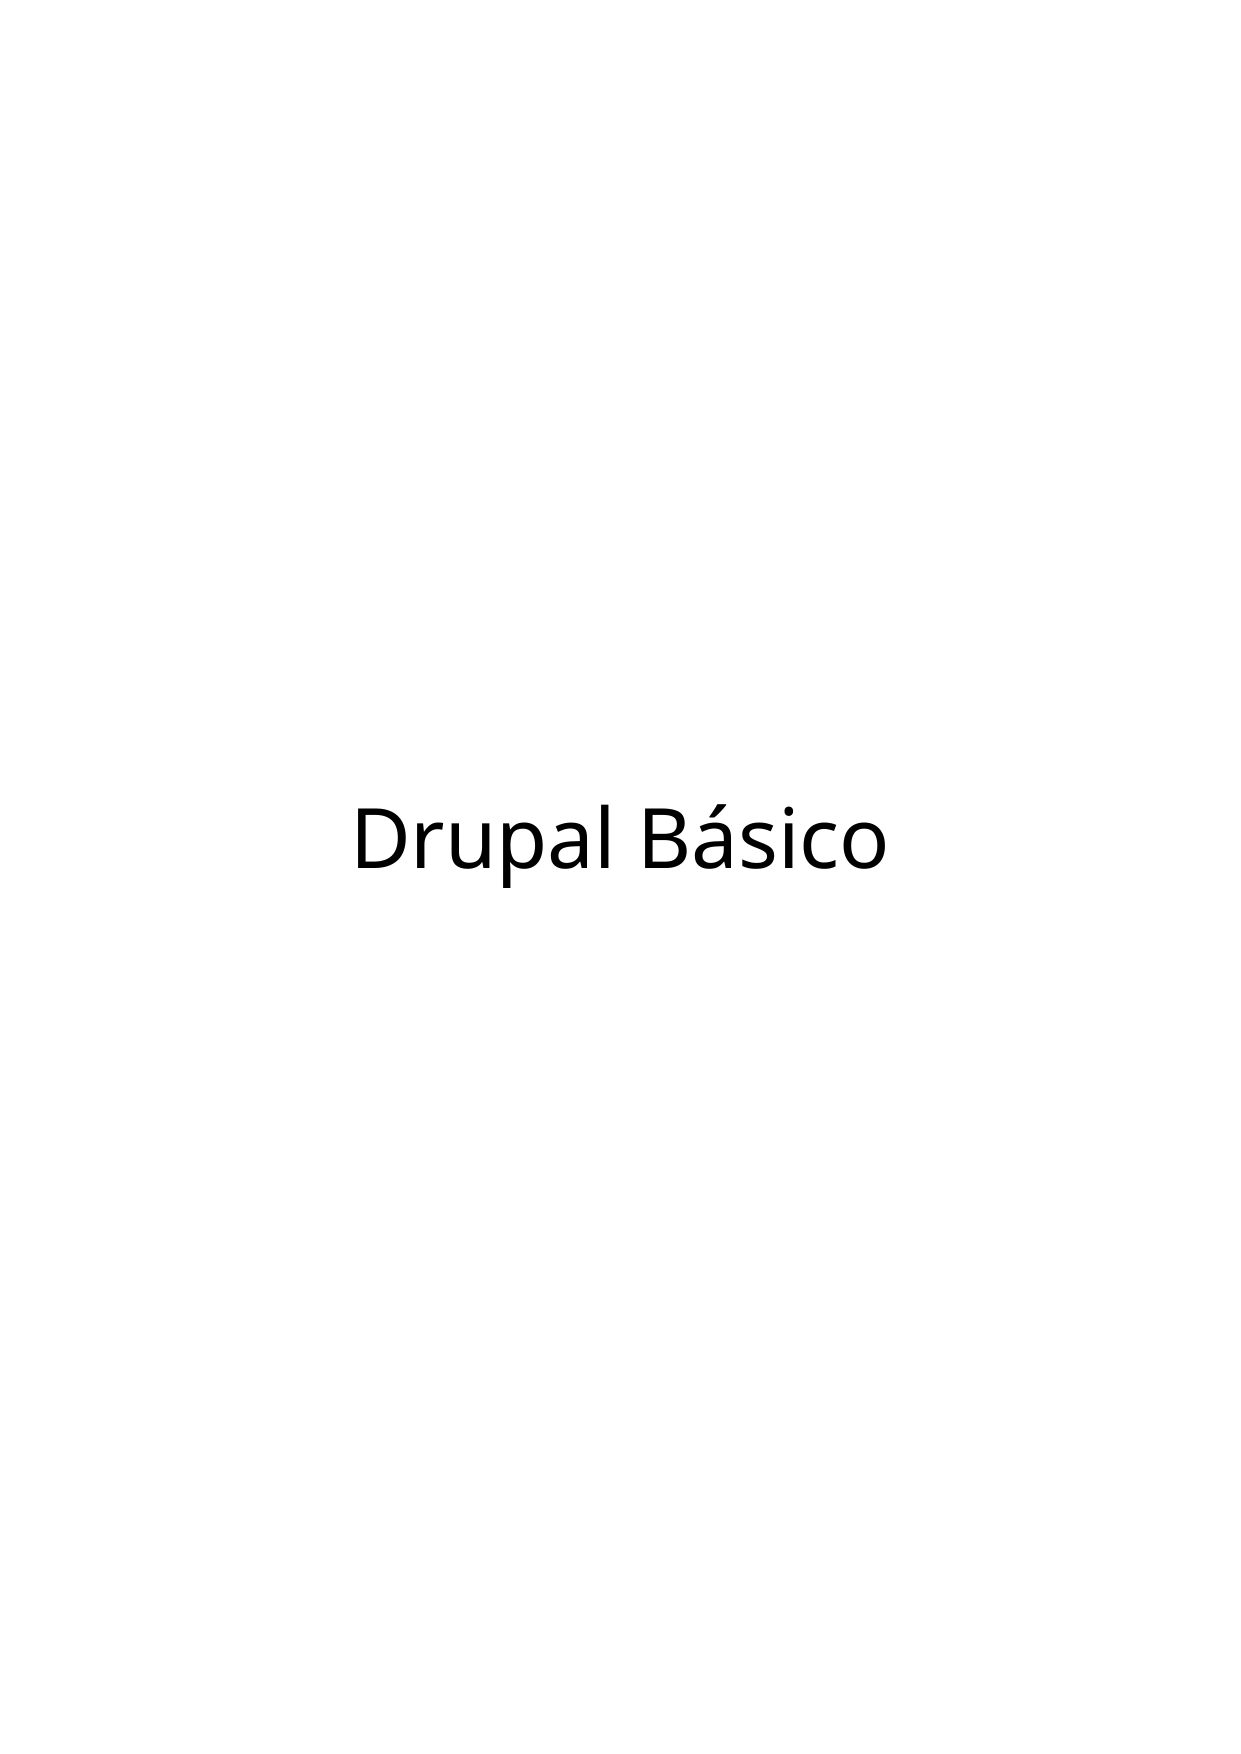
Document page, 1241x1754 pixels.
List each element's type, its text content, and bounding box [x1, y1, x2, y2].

text Drupal Básico [118, 779, 1122, 893]
